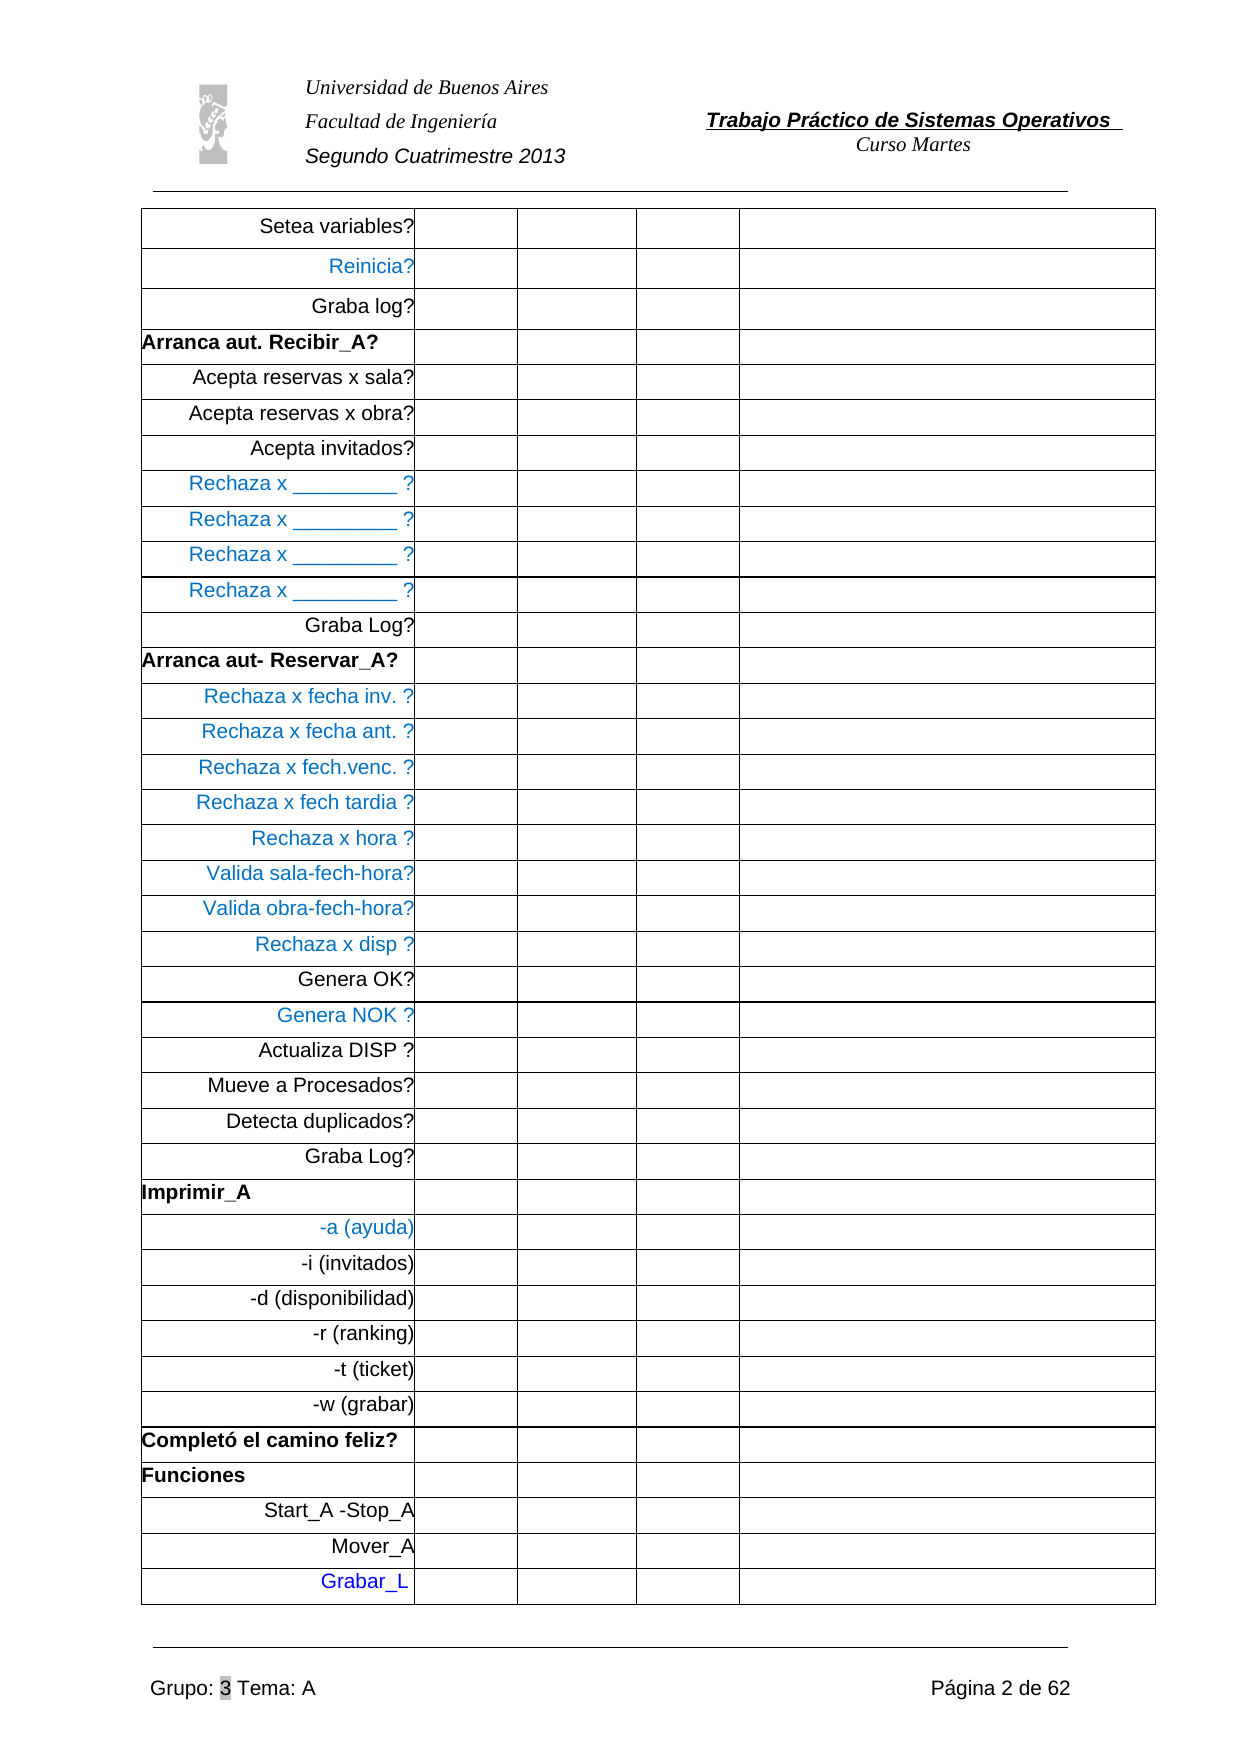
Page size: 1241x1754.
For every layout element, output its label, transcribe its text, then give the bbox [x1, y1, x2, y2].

table_cell [518, 967, 636, 1001]
table_cell [637, 1038, 739, 1072]
table_cell [637, 1463, 739, 1497]
table_cell [518, 790, 636, 824]
table_cell [415, 1144, 517, 1178]
table_cell [637, 1428, 739, 1462]
table_cell [518, 400, 636, 435]
table_cell [518, 1215, 636, 1249]
table_cell [740, 436, 1155, 470]
table_cell [415, 755, 517, 789]
table_cell Rechaza x _________ ? [142, 471, 414, 506]
table_cell Arranca aut- Reservar_A? [142, 648, 414, 683]
table_cell [518, 1286, 636, 1320]
table_cell [518, 648, 636, 683]
table_cell [415, 932, 517, 966]
table_cell [415, 967, 517, 1001]
table_cell [740, 365, 1155, 399]
table_cell [740, 542, 1155, 576]
table_cell [518, 507, 636, 541]
table_cell [740, 330, 1155, 364]
table_cell [415, 719, 517, 753]
table_cell [637, 1109, 739, 1143]
table_cell [518, 249, 636, 288]
table_cell [518, 1498, 636, 1533]
table_cell [637, 1498, 739, 1533]
table_cell [637, 507, 739, 541]
table_cell [637, 330, 739, 364]
table_cell [518, 365, 636, 399]
table_cell [518, 1428, 636, 1462]
table_cell [740, 249, 1155, 288]
table_cell Mueve a Procesados? [142, 1073, 414, 1108]
table_cell [415, 1109, 517, 1143]
table_cell [740, 1215, 1155, 1249]
table_cell [637, 400, 739, 435]
table_cell Mover_A [142, 1534, 414, 1568]
table_cell [518, 719, 636, 753]
table_cell Acepta reservas x obra? [142, 400, 414, 435]
table_cell [740, 1003, 1155, 1037]
table_cell Rechaza x _________ ? [142, 507, 414, 541]
table_cell [740, 578, 1155, 612]
table_cell [637, 790, 739, 824]
table_cell [415, 613, 517, 647]
table_cell [740, 1144, 1155, 1178]
table_cell [740, 932, 1155, 966]
table_cell [518, 1392, 636, 1426]
table_cell [415, 1321, 517, 1356]
table_cell [415, 1250, 517, 1285]
table_cell Graba Log? [142, 1144, 414, 1178]
table_cell [740, 1250, 1155, 1285]
table_cell [740, 1428, 1155, 1462]
table_cell [518, 330, 636, 364]
table_cell Valida sala-fech-hora? [142, 861, 414, 895]
table_cell [637, 578, 739, 612]
table_cell [518, 542, 636, 576]
table_cell [415, 542, 517, 576]
table_cell -a (ayuda) [142, 1215, 414, 1249]
table_cell [740, 1392, 1155, 1426]
table_cell Genera NOK ? [142, 1003, 414, 1037]
table_cell [518, 932, 636, 966]
table_cell -d (disponibilidad) [142, 1286, 414, 1320]
table_cell [637, 1215, 739, 1249]
table_cell [518, 471, 636, 506]
table_cell [637, 648, 739, 683]
table_cell [415, 1534, 517, 1568]
table_cell [415, 790, 517, 824]
table_cell [415, 1286, 517, 1320]
table_cell [740, 1038, 1155, 1072]
table_cell [637, 613, 739, 647]
table_cell [637, 861, 739, 895]
table_cell [740, 755, 1155, 789]
table_cell [415, 365, 517, 399]
table_cell [740, 1463, 1155, 1497]
table_cell [415, 1463, 517, 1497]
table_cell [637, 1392, 739, 1426]
table_cell Grabar_L [142, 1569, 414, 1603]
table_cell [740, 1180, 1155, 1214]
table_cell Rechaza x fech tardia ? [142, 790, 414, 824]
table_cell [415, 1392, 517, 1426]
table_cell [637, 1073, 739, 1108]
table_cell [518, 1038, 636, 1072]
table_cell [637, 1569, 739, 1603]
table_cell Completó el camino feliz? [142, 1428, 414, 1462]
table_cell -t (ticket) [142, 1357, 414, 1391]
table_cell [637, 1534, 739, 1568]
table_cell [637, 542, 739, 576]
table_cell Actualiza DISP ? [142, 1038, 414, 1072]
table_cell [637, 365, 739, 399]
table_cell [518, 1180, 636, 1214]
table_cell Reinicia? [142, 249, 414, 288]
table_cell [415, 684, 517, 718]
picture [198, 82, 231, 166]
table_cell [740, 861, 1155, 895]
table_cell Graba log? [142, 289, 414, 328]
table_cell [415, 1038, 517, 1072]
table_cell [637, 1321, 739, 1356]
table_cell [637, 932, 739, 966]
table_cell [740, 684, 1155, 718]
table_cell [740, 507, 1155, 541]
table_cell [637, 1357, 739, 1391]
table_cell [637, 1003, 739, 1037]
table_cell [415, 1073, 517, 1108]
table_cell [518, 1534, 636, 1568]
table_cell [415, 1498, 517, 1533]
table_cell [740, 1569, 1155, 1603]
table_cell Rechaza x _________ ? [142, 578, 414, 612]
table_cell Rechaza x fecha ant. ? [142, 719, 414, 753]
table_cell [415, 400, 517, 435]
table_cell [415, 578, 517, 612]
table_cell [415, 1215, 517, 1249]
table_cell Arranca aut. Recibir_A? [142, 330, 414, 364]
table_cell [637, 471, 739, 506]
table_cell [415, 1180, 517, 1214]
table_cell Rechaza x disp ? [142, 932, 414, 966]
table_cell [518, 436, 636, 470]
table_cell Genera OK? [142, 967, 414, 1001]
table_cell [518, 755, 636, 789]
table_cell [740, 400, 1155, 435]
table_cell [518, 578, 636, 612]
table_cell Graba Log? [142, 613, 414, 647]
table_cell Rechaza x fech.venc. ? [142, 755, 414, 789]
table_cell [415, 209, 517, 248]
table_cell [518, 1144, 636, 1178]
table_cell [740, 471, 1155, 506]
table_cell [518, 1463, 636, 1497]
table_cell [637, 755, 739, 789]
table_cell -r (ranking) [142, 1321, 414, 1356]
table_cell [415, 507, 517, 541]
table_cell [518, 613, 636, 647]
table_cell [518, 1073, 636, 1108]
table_cell [415, 861, 517, 895]
table_cell [740, 1498, 1155, 1533]
table_cell [740, 1534, 1155, 1568]
table_cell [518, 289, 636, 328]
table_cell [637, 967, 739, 1001]
table_cell [518, 1109, 636, 1143]
table_cell [740, 896, 1155, 931]
table_cell [740, 1286, 1155, 1320]
table_cell [415, 1003, 517, 1037]
table_cell [637, 436, 739, 470]
table_cell Funciones [142, 1463, 414, 1497]
table_cell [518, 825, 636, 860]
table_cell [637, 896, 739, 931]
table_cell [637, 825, 739, 860]
table_cell Acepta invitados? [142, 436, 414, 470]
table_cell [415, 436, 517, 470]
table_cell [740, 967, 1155, 1001]
table_cell [415, 1428, 517, 1462]
table_cell [518, 1357, 636, 1391]
table_cell [637, 1144, 739, 1178]
table_cell [637, 209, 739, 248]
table_cell [518, 1003, 636, 1037]
table_cell [415, 825, 517, 860]
table_cell -i (invitados) [142, 1250, 414, 1285]
table_cell [518, 684, 636, 718]
table_cell [518, 1321, 636, 1356]
table_cell [637, 249, 739, 288]
table_cell Valida obra-fech-hora? [142, 896, 414, 931]
table_cell [518, 1250, 636, 1285]
table_cell [637, 1286, 739, 1320]
table_cell [415, 896, 517, 931]
table_cell [740, 1321, 1155, 1356]
table_cell [740, 790, 1155, 824]
table_cell [518, 896, 636, 931]
table_cell Imprimir_A [142, 1180, 414, 1214]
table_cell Setea variables? [142, 209, 414, 248]
table_cell [740, 1357, 1155, 1391]
table_cell [518, 861, 636, 895]
table_cell [740, 1073, 1155, 1108]
table_cell [637, 289, 739, 328]
table_cell Start_A -Stop_A [142, 1498, 414, 1533]
table_cell [637, 719, 739, 753]
table_cell [740, 648, 1155, 683]
table_cell [740, 825, 1155, 860]
table_cell -w (grabar) [142, 1392, 414, 1426]
table_cell [518, 209, 636, 248]
table_cell [415, 471, 517, 506]
table_cell [415, 648, 517, 683]
table_cell [518, 1569, 636, 1603]
table_cell [740, 1109, 1155, 1143]
table_cell [415, 289, 517, 328]
table_cell [637, 1250, 739, 1285]
table_cell [740, 209, 1155, 248]
table_cell [637, 684, 739, 718]
table_cell [415, 1357, 517, 1391]
table_cell Rechaza x fecha inv. ? [142, 684, 414, 718]
table_cell Acepta reservas x sala? [142, 365, 414, 399]
table_cell [740, 289, 1155, 328]
table_cell Rechaza x hora ? [142, 825, 414, 860]
table_cell [740, 613, 1155, 647]
table_cell Rechaza x _________ ? [142, 542, 414, 576]
table_cell [415, 1569, 517, 1603]
table_cell [637, 1180, 739, 1214]
table_cell [415, 249, 517, 288]
table_cell [415, 330, 517, 364]
table_cell Detecta duplicados? [142, 1109, 414, 1143]
table_cell [740, 719, 1155, 753]
